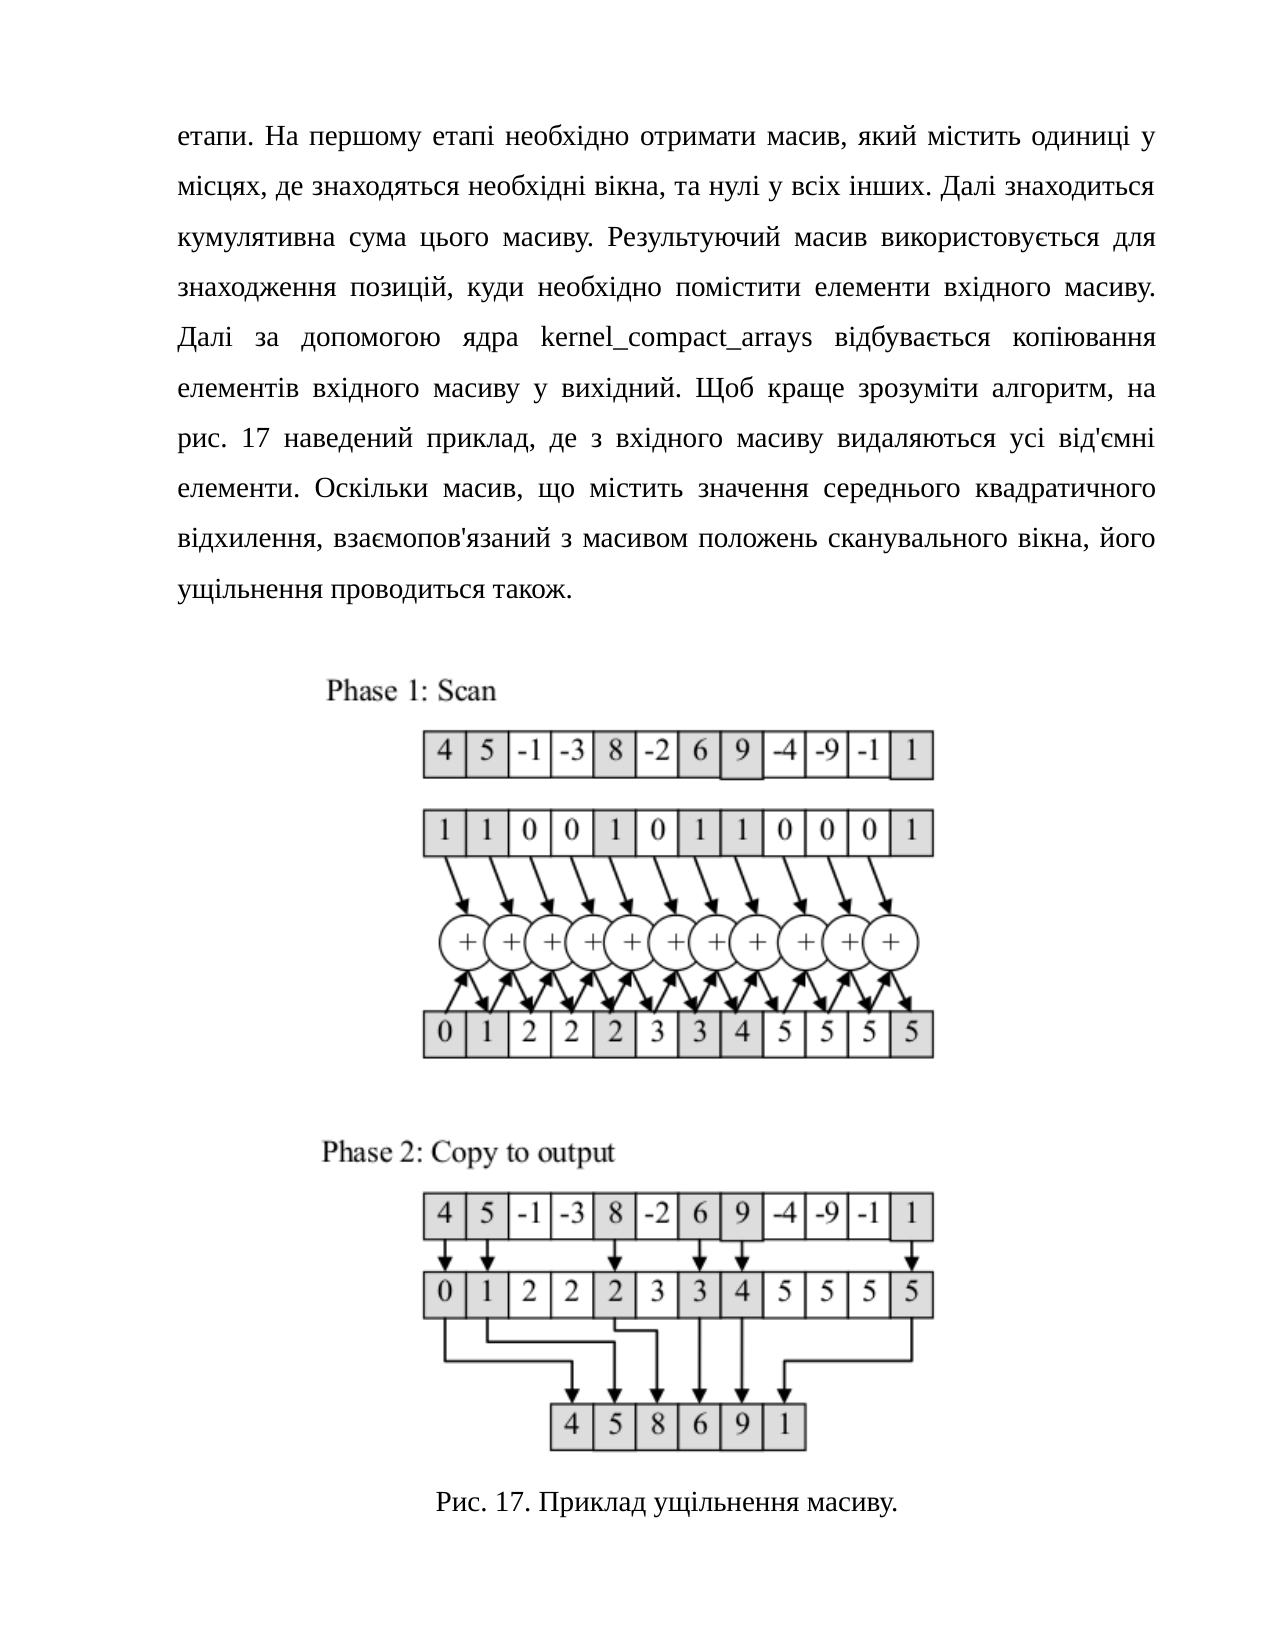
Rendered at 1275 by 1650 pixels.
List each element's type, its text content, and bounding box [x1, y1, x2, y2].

text Рис. 17. Приклад ущільнення масиву. [177, 672, 1157, 1517]
text етапи. На першому етапі необхідно отримати масив, який містить одиниці у місцях, де знаходяться необхідні вікна, та нулі у всіх інших. Далі знаходиться кумулятивна сума цього масиву. Результуючий масив використовується для знаходження позицій, куди необхідно помістити елементи вхідного масиву. Далі за допомогою ядра kernel_compact_arrays відбувається копіювання елементів вхідного масиву у вихідний. Щоб краще зрозуміти алгоритм, на рис. 17 наведений приклад, де з вхідного масиву видаляються усі від'ємні елементи. Оскільки масив, що містить значення середнього квадратичного відхилення, взаємопов'язаний з масивом положень сканувального вікна, його ущільнення проводиться також. [177, 118, 1157, 604]
picture [320, 671, 1013, 1467]
